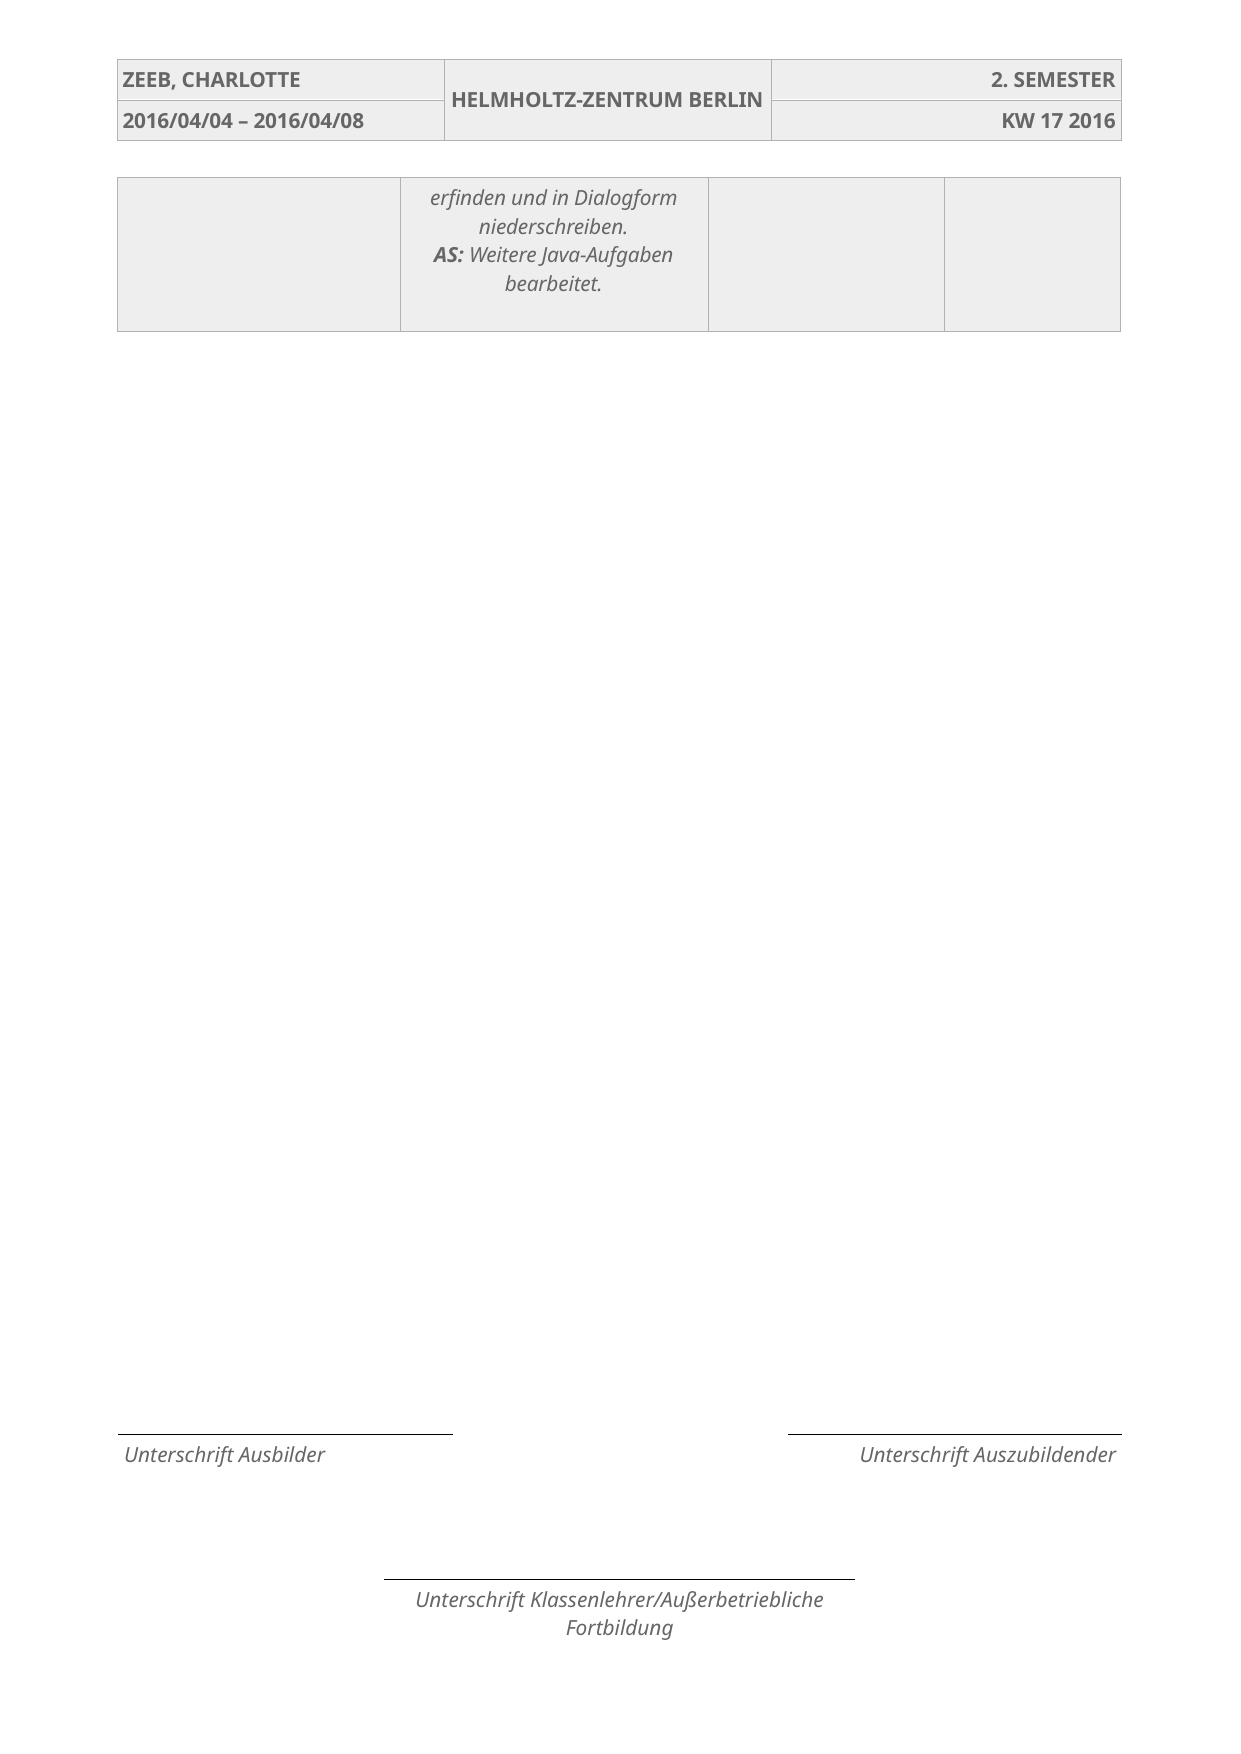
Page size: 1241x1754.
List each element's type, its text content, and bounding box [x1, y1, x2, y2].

table_cell [945, 178, 1120, 331]
table_cell erfinden und in Dialogform niederschreiben. AS: Weitere Java-Aufgaben bearbeitet. [401, 178, 708, 331]
table_cell [709, 178, 944, 331]
table_cell [118, 178, 400, 331]
